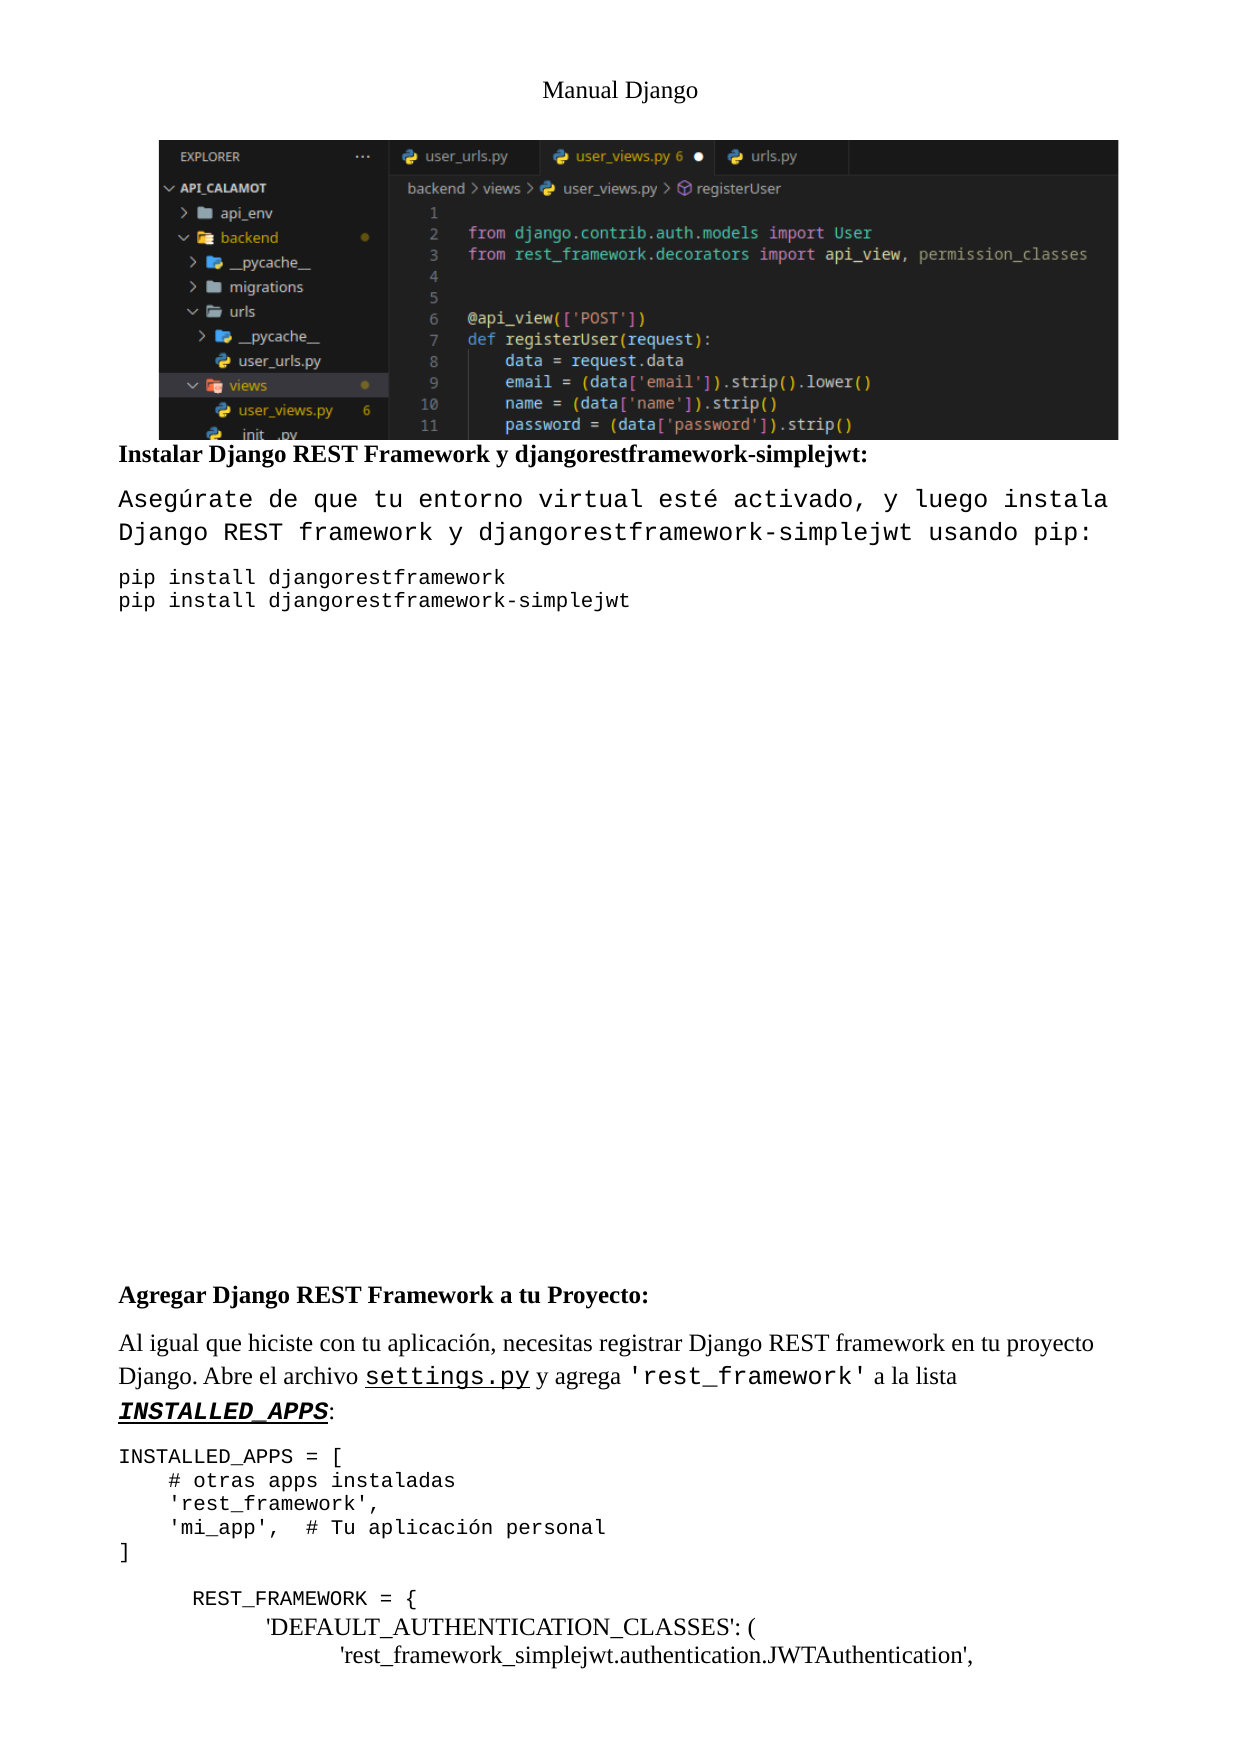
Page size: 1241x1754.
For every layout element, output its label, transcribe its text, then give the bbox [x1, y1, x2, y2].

text 'rest_framework', [118, 1493, 1122, 1517]
text pip install djangorestframework-simplejwt [118, 590, 1122, 614]
text 'mi_app', # Tu aplicación personal [118, 1517, 1122, 1541]
text 'rest_framework_simplejwt.authentication.JWTAuthentication', [118, 1640, 1122, 1669]
text # otras apps instaladas [118, 1470, 1122, 1493]
text REST_FRAMEWORK = { [118, 1588, 1122, 1612]
text 'DEFAULT_AUTHENTICATION_CLASSES': ( [118, 1612, 1122, 1640]
text Al igual que hiciste con tu aplicación, necesitas registrar Django REST framework en tu proyecto Django. Abre el archivo settings.py y agrega 'rest_framework' a la lista INSTALLED_APPS: [118, 1328, 1122, 1427]
text Agregar Django REST Framework a tu Proyecto: [118, 1280, 1122, 1309]
text pip install djangorestframework [118, 567, 1122, 590]
text Asegúrate de que tu entorno virtual esté activado, y luego instala Django REST framework y djangorestframework-simplejwt usando pip: [118, 487, 1122, 548]
text INSTALLED_APPS = [ [118, 1446, 1122, 1470]
text ] [118, 1541, 1122, 1564]
text Instalar Django REST Framework y djangorestframework-simplejwt: [118, 166, 1122, 468]
